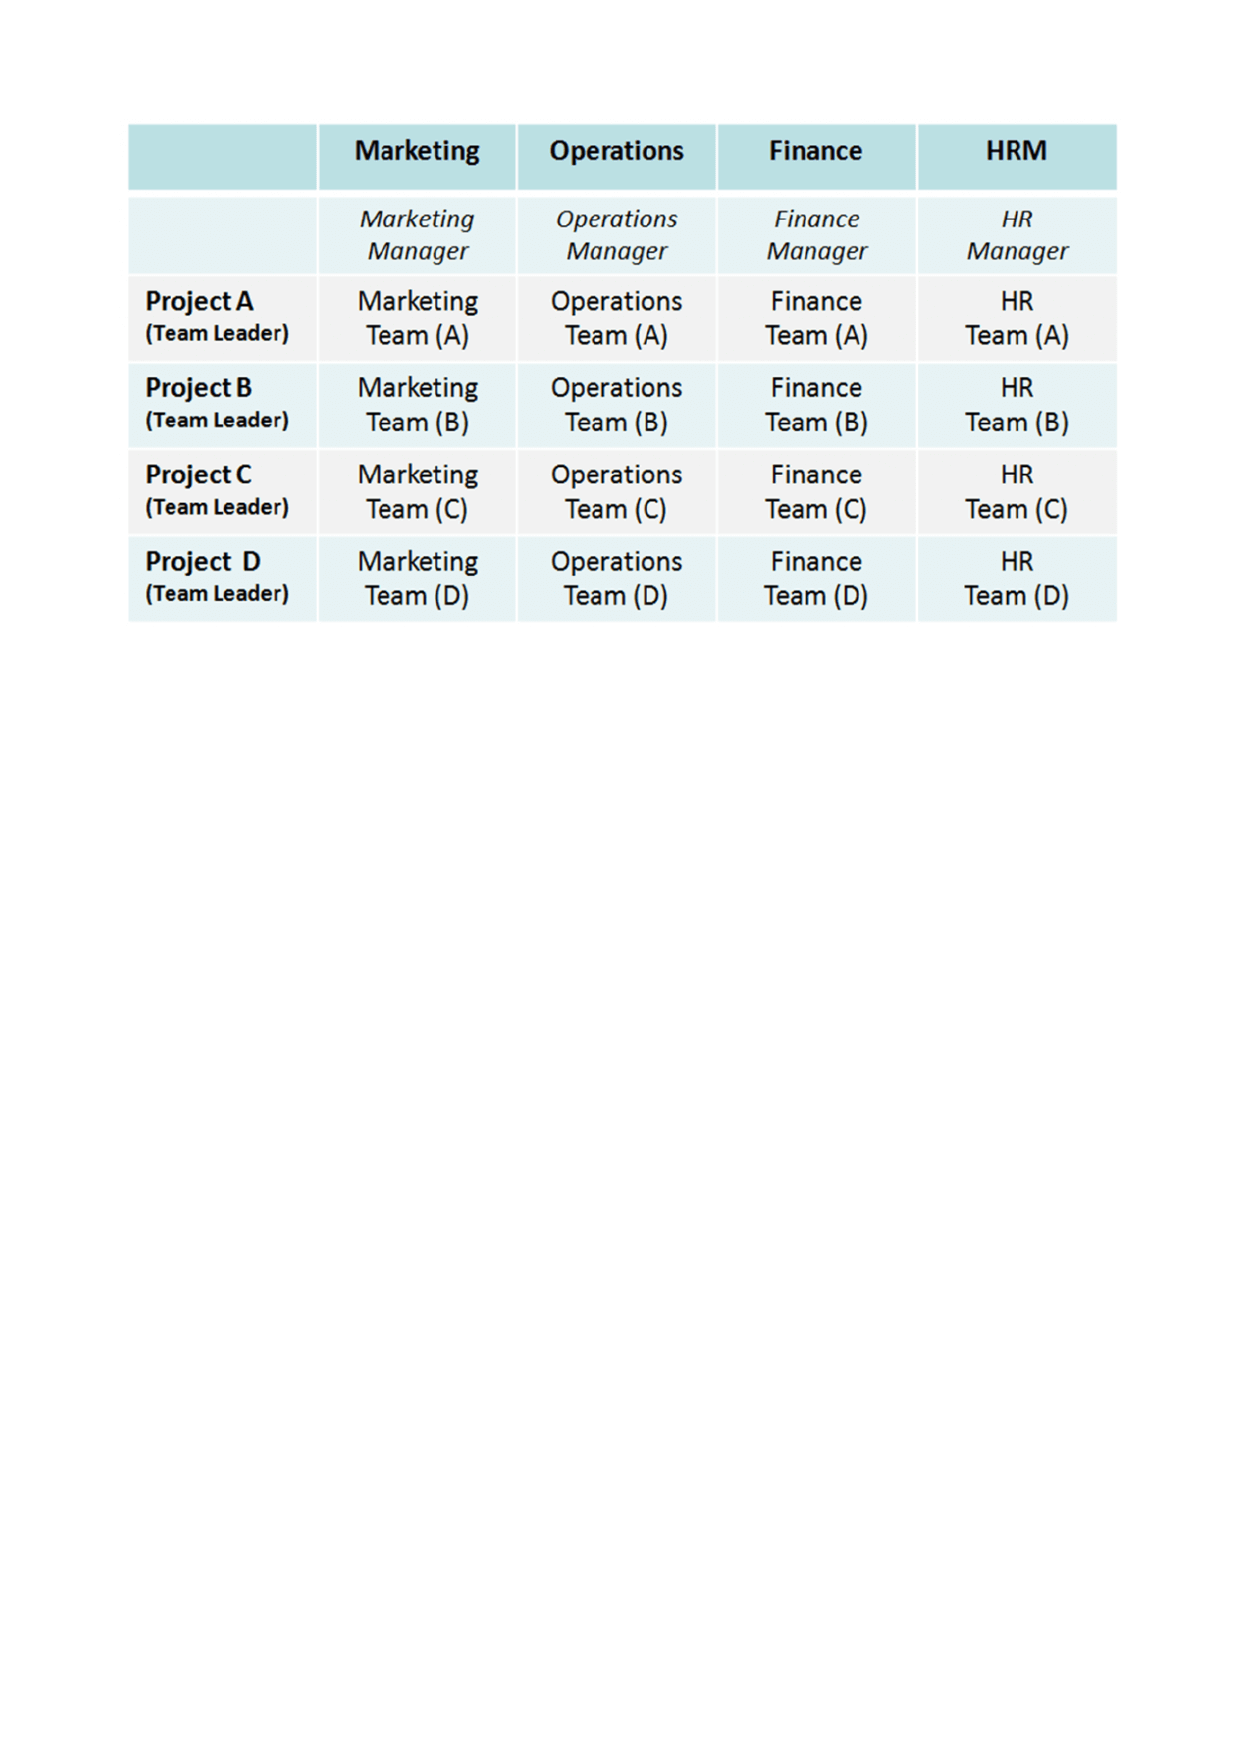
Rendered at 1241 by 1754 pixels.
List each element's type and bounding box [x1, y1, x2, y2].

picture [118, 118, 1123, 627]
